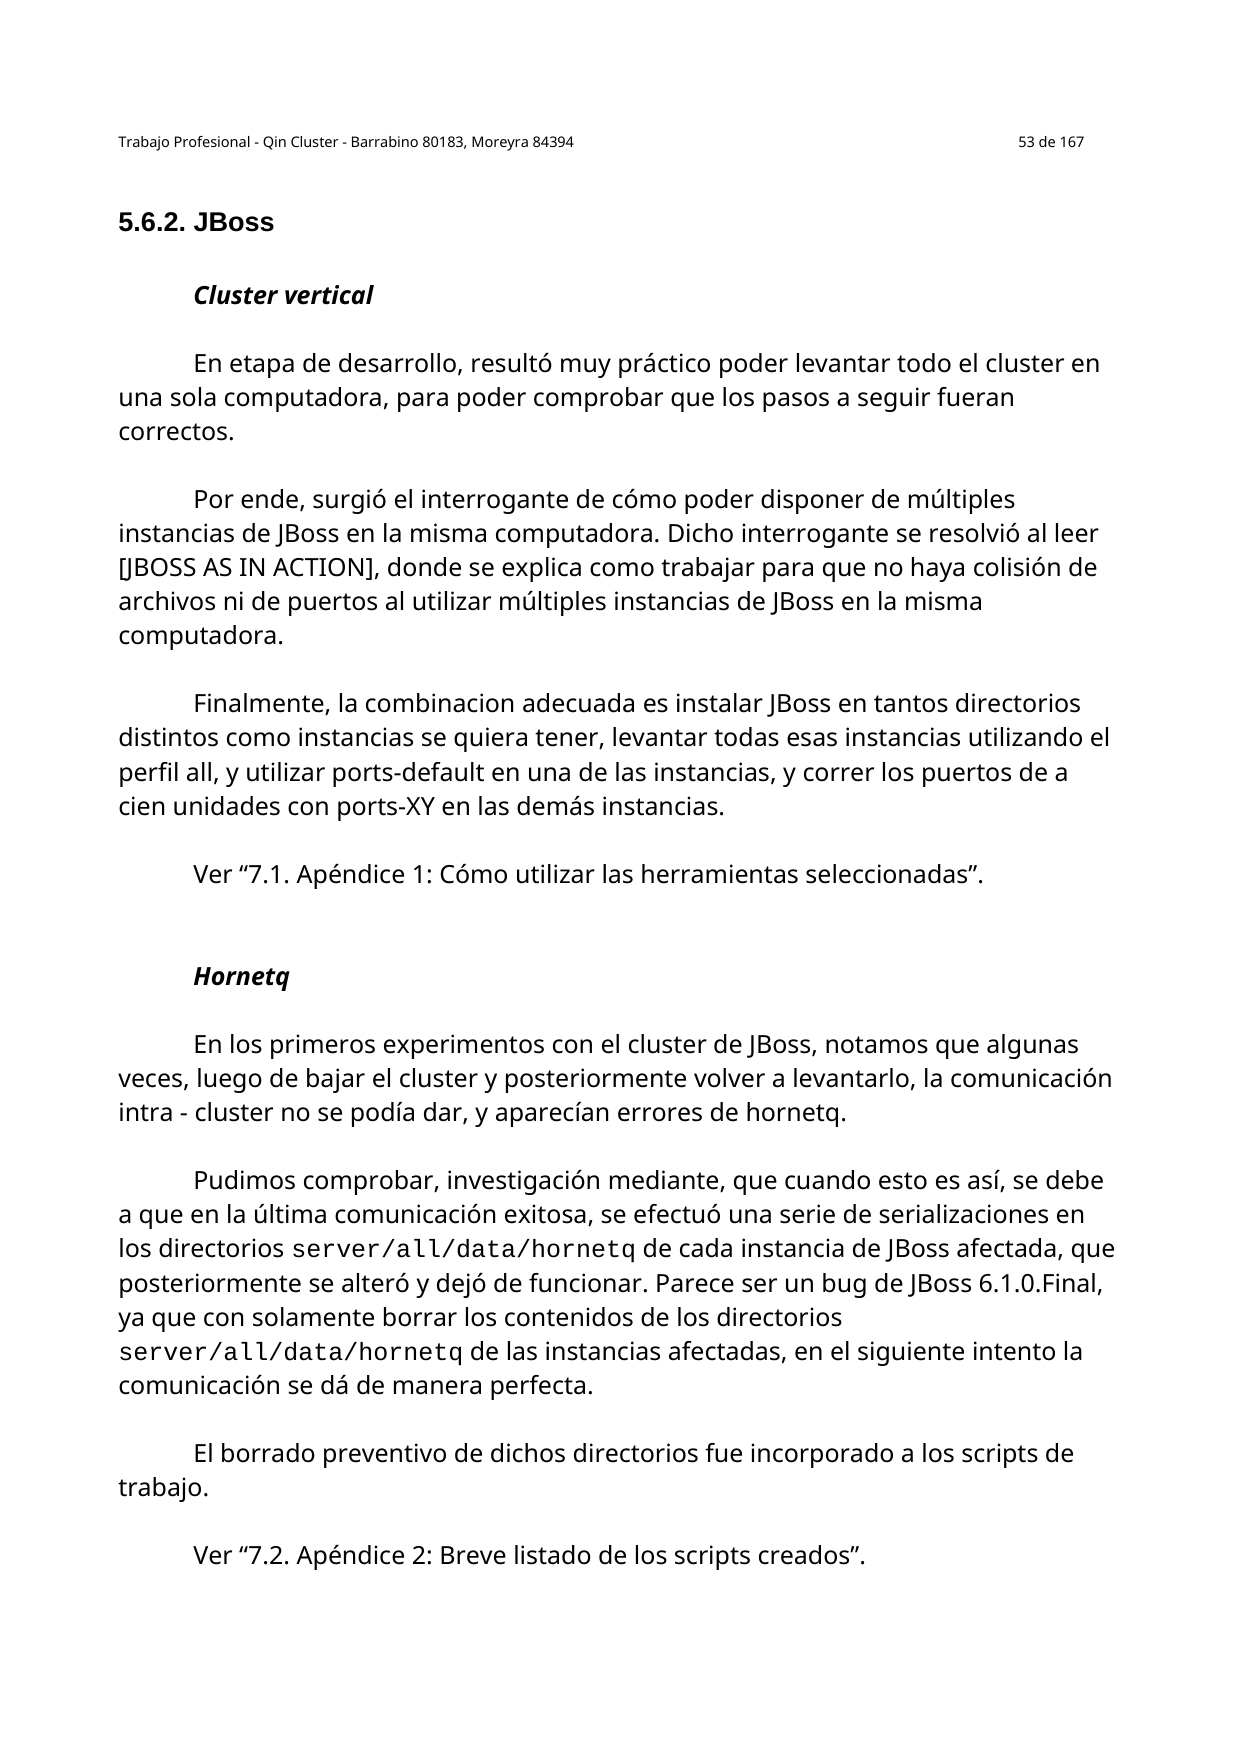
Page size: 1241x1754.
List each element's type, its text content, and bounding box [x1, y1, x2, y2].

subtitle 5.6.2. JBoss [118, 207, 1122, 237]
text Cluster vertical [118, 277, 1122, 311]
text En los primeros experimentos con el cluster de JBoss, notamos que algunas veces, luego de bajar el cluster y posteriormente volver a levantarlo, la comunicación intra - cluster no se podía dar, y aparecían errores de hornetq. [118, 1027, 1122, 1129]
text Por ende, surgió el interrogante de cómo poder disponer de múltiples instancias de JBoss en la misma computadora. Dicho interrogante se resolvió al leer [JBOSS AS IN ACTION], donde se explica como trabajar para que no haya colisión de archivos ni de puertos al utilizar múltiples instancias de JBoss en la misma computadora. [118, 482, 1122, 652]
text Pudimos comprobar, investigación mediante, que cuando esto es así, se debe a que en la última comunicación exitosa, se efectuó una serie de serializaciones en los directorios server/all/data/hornetq de cada instancia de JBoss afectada, que posteriormente se alteró y dejó de funcionar. Parece ser un bug de JBoss 6.1.0.Final, ya que con solamente borrar los contenidos de los directorios server/all/data/hornetq de las instancias afectadas, en el siguiente intento la comunicación se dá de manera perfecta. [118, 1163, 1122, 1402]
text Ver “7.1. Apéndice 1: Cómo utilizar las herramientas seleccionadas”. [118, 856, 1122, 890]
text Finalmente, la combinacion adecuada es instalar JBoss en tantos directorios distintos como instancias se quiera tener, levantar todas esas instancias utilizando el perfil all, y utilizar ports-default en una de las instancias, y correr los puertos de a cien unidades con ports-XY en las demás instancias. [118, 686, 1122, 822]
text El borrado preventivo de dichos directorios fue incorporado a los scripts de trabajo. [118, 1436, 1122, 1504]
text En etapa de desarrollo, resultó muy práctico poder levantar todo el cluster en una sola computadora, para poder comprobar que los pasos a seguir fueran correctos. [118, 345, 1122, 448]
text Ver “7.2. Apéndice 2: Breve listado de los scripts creados”. [118, 1538, 1122, 1572]
text Hornetq [118, 958, 1122, 993]
